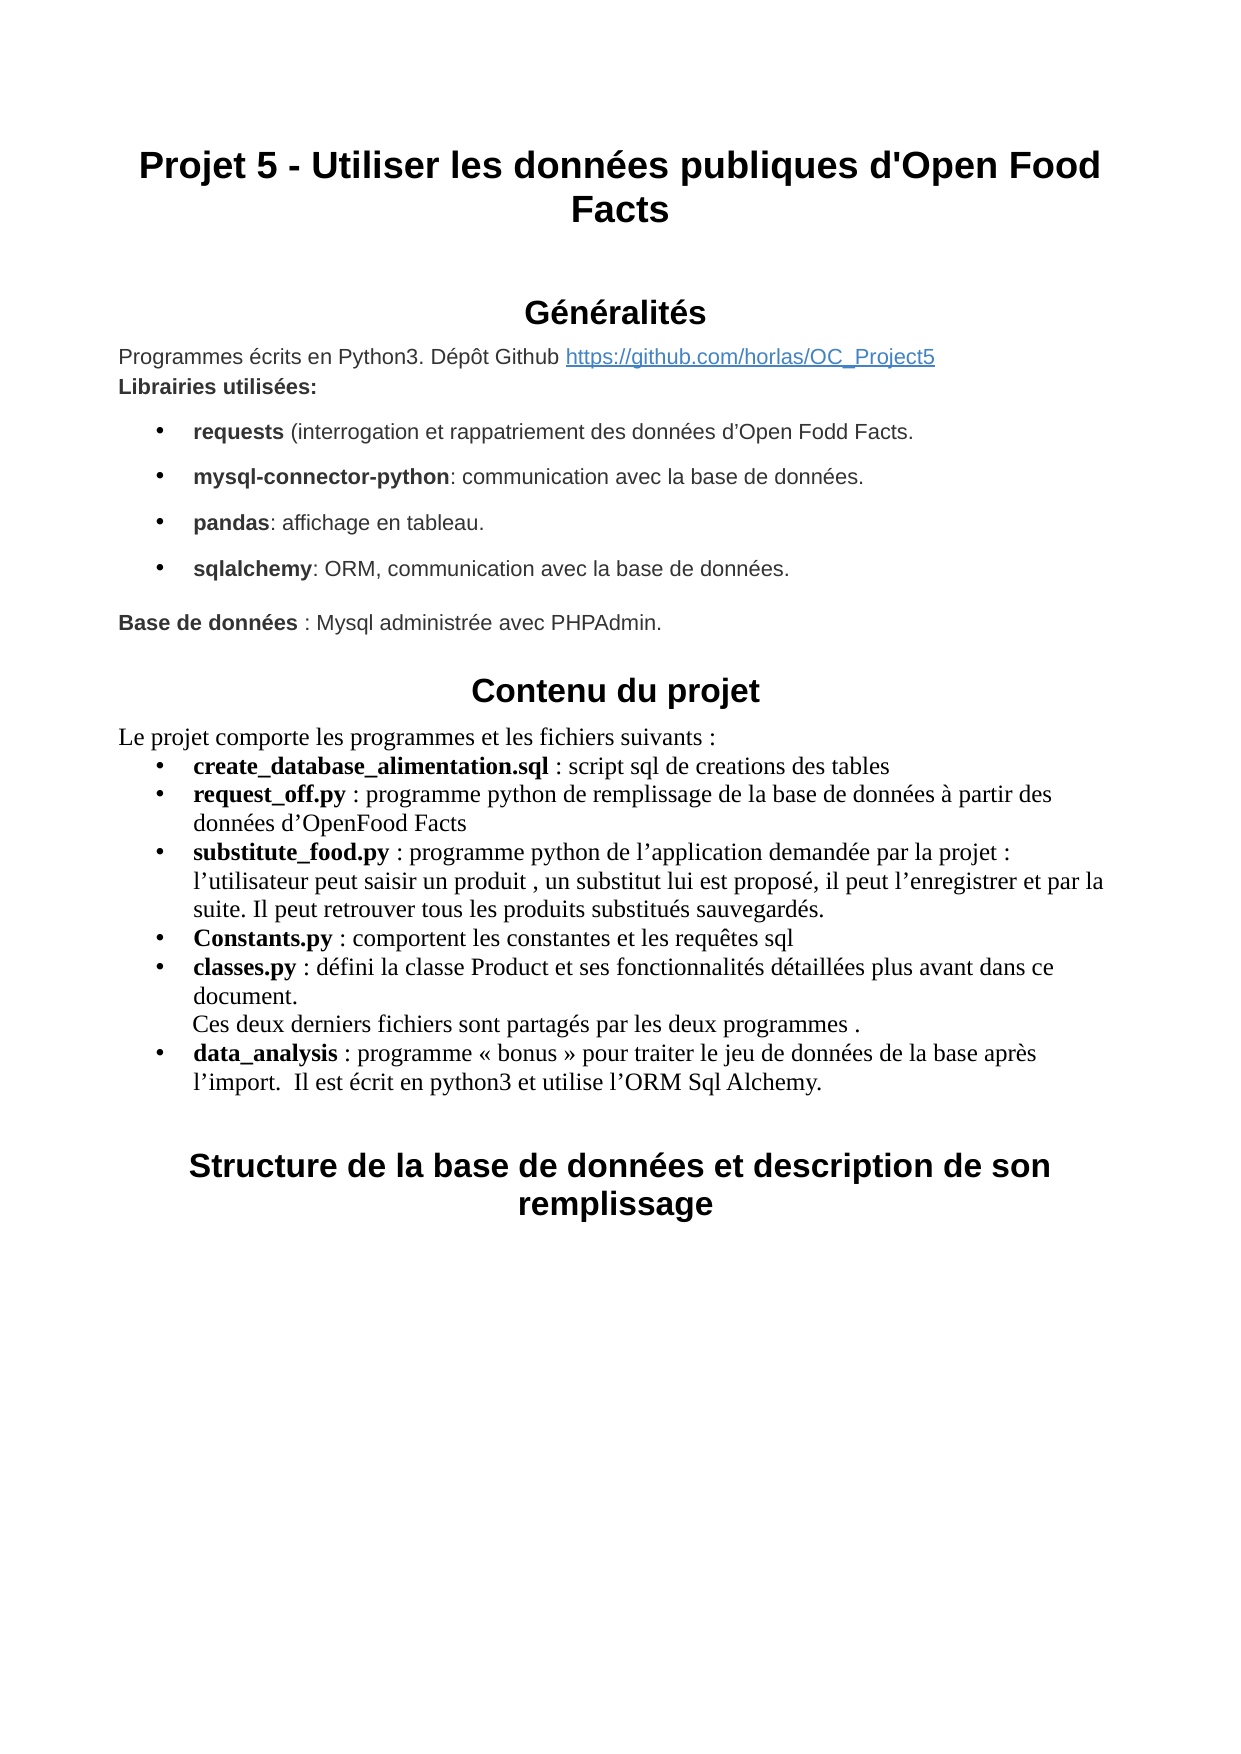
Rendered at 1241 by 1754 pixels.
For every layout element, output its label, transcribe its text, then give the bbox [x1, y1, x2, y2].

list pandas: affichage en tableau. [156, 510, 1122, 536]
subtitle Structure de la base de données et description de son remplissage [118, 1145, 1122, 1223]
list requests (interrogation et rappatriement des données d’Open Fodd Facts. [156, 419, 1122, 444]
subtitle Projet 5 - Utiliser les données publiques d'Open Food Facts [118, 143, 1122, 230]
list data_analysis : programme « bonus » pour traiter le jeu de données de la base après l’import. Il est écrit en python3 et utilise l’ORM Sql Alchemy. [156, 1038, 1122, 1096]
list request_off.py : programme python de remplissage de la base de données à partir des données d’OpenFood Facts [156, 779, 1122, 837]
list mysql-connector-python: communication avec la base de données. [156, 464, 1122, 490]
text Base de données : Mysql administrée avec PHPAdmin. [118, 601, 1122, 636]
text Le projet comporte les programmes et les fichiers suivants : [118, 722, 1122, 751]
list Constants.py : comportent les constantes et les requêtes sql [156, 923, 1122, 952]
list create_database_alimentation.sql : script sql de creations des tables [156, 751, 1122, 779]
list substitute_food.py : programme python de l’application demandée par la projet : l’utilisateur peut saisir un produit , un substitut lui est proposé, il peut l’enregistrer et par la suite. Il peut retrouver tous les produits substitués sauvegardés. [156, 837, 1122, 923]
subtitle Généralités [118, 292, 1122, 331]
list sqlalchemy: ORM, communication avec la base de données. [156, 556, 1122, 581]
subtitle Contenu du projet [118, 671, 1122, 709]
text Programmes écrits en Python3. Dépôt Github https://github.com/horlas/OC_Project5 Librairies utilisées: [118, 344, 1122, 399]
text Ces deux derniers fichiers sont partagés par les deux programmes . [118, 1009, 1122, 1038]
list classes.py : défini la classe Product et ses fonctionnalités détaillées plus avant dans ce document. [156, 952, 1122, 1009]
